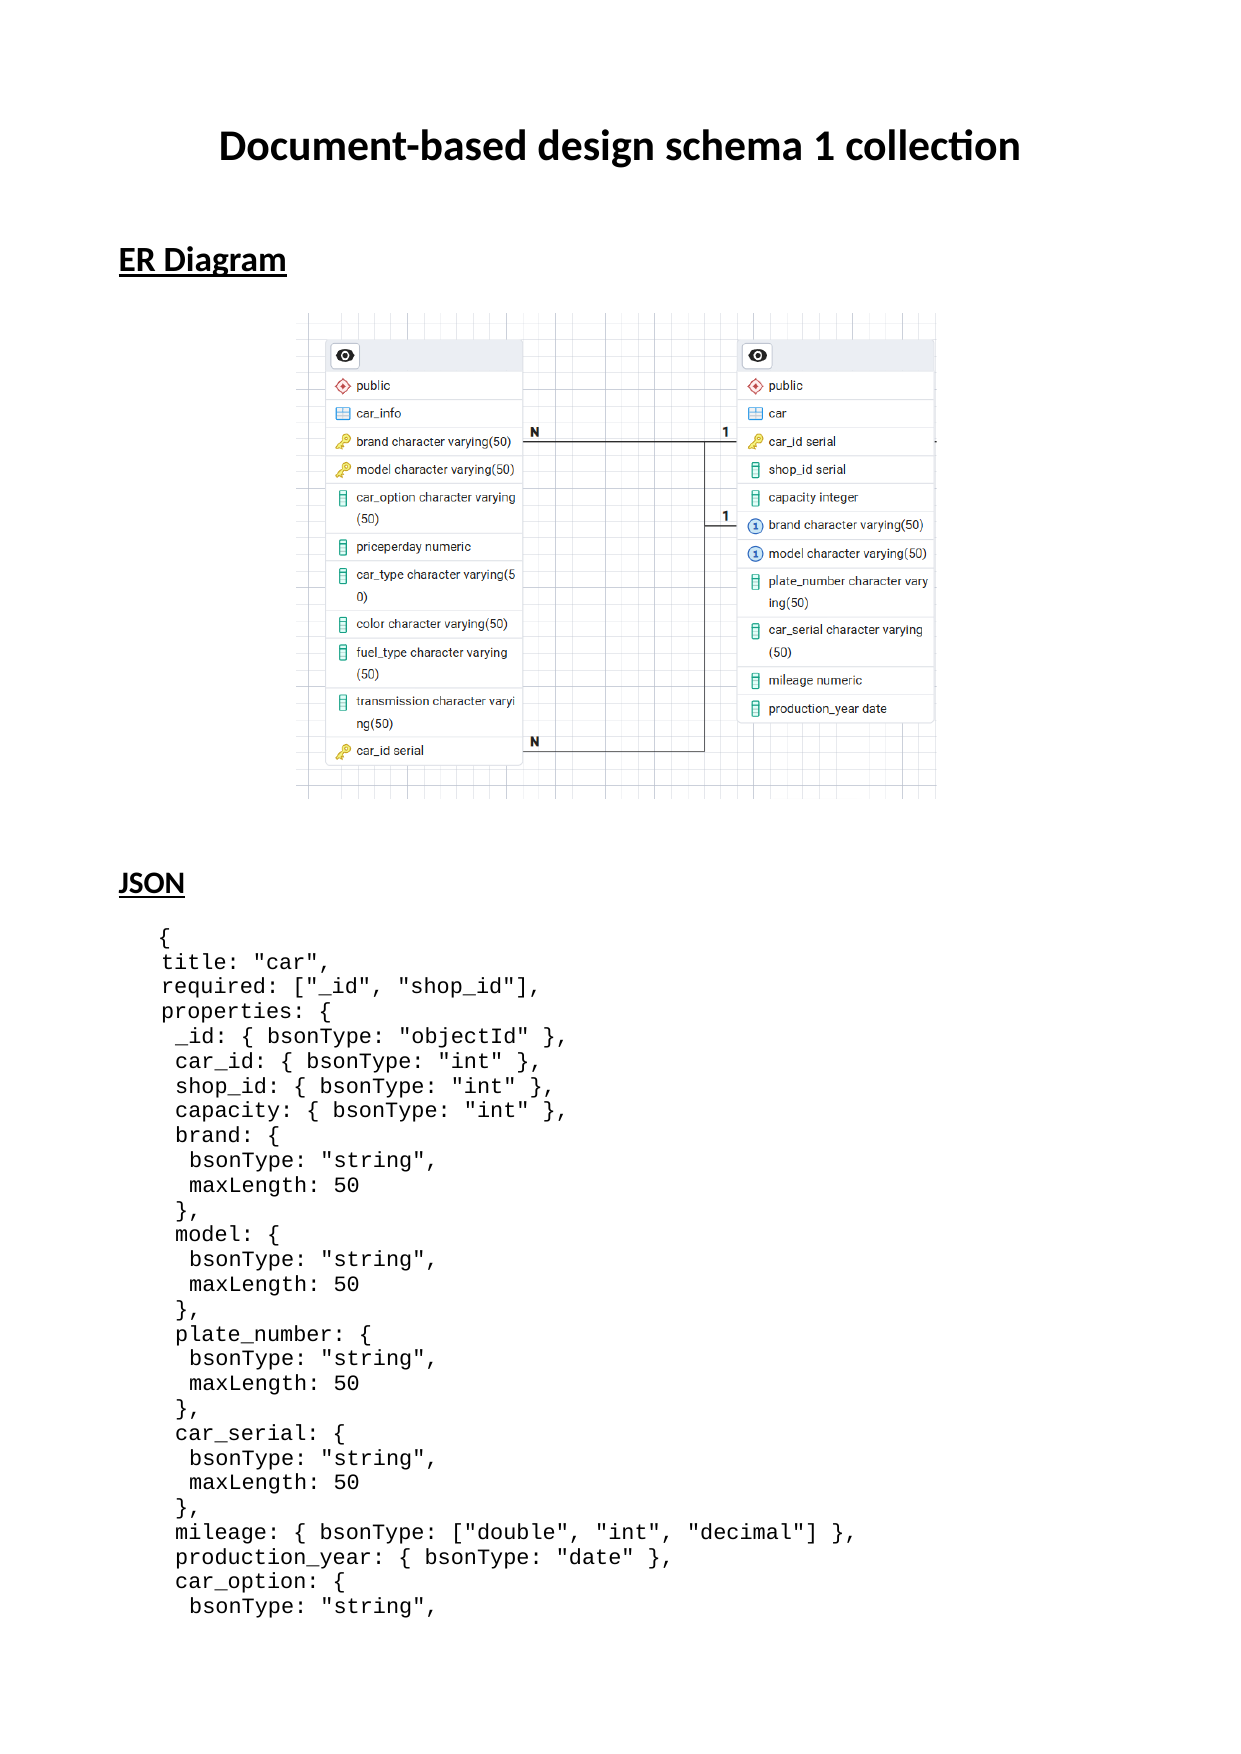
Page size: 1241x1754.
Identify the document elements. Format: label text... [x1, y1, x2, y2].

text { [118, 926, 1122, 951]
text capacity: { bsonType: "int" }, [118, 1099, 1122, 1124]
text }, [118, 1397, 1122, 1422]
text required: ["_id", "shop_id"], [118, 976, 1122, 1000]
text ER Diagram [118, 237, 1122, 281]
text bsonType: "string", [118, 1595, 1122, 1620]
text plate_number: { [118, 1323, 1122, 1347]
text model: { [118, 1223, 1122, 1248]
text brand: { [118, 1124, 1122, 1149]
picture [296, 313, 937, 799]
text car_id: { bsonType: "int" }, [118, 1050, 1122, 1075]
text Document-based design schema 1 collection [118, 118, 1122, 172]
text production_year: { bsonType: "date" }, [118, 1546, 1122, 1571]
text car_option: { [118, 1571, 1122, 1595]
text maxLength: 50 [118, 1372, 1122, 1397]
text maxLength: 50 [118, 1273, 1122, 1298]
text mileage: { bsonType: ["double", "int", "decimal"] }, [118, 1521, 1122, 1546]
text maxLength: 50 [118, 1174, 1122, 1199]
text bsonType: "string", [118, 1347, 1122, 1372]
text _id: { bsonType: "objectId" }, [118, 1025, 1122, 1050]
text }, [118, 1298, 1122, 1323]
text JSON [118, 863, 1122, 901]
text }, [118, 1199, 1122, 1223]
text properties: { [118, 1000, 1122, 1025]
text title: "car", [118, 951, 1122, 976]
text }, [118, 1496, 1122, 1521]
text bsonType: "string", [118, 1248, 1122, 1273]
text car_serial: { [118, 1422, 1122, 1447]
text bsonType: "string", [118, 1149, 1122, 1174]
text bsonType: "string", [118, 1447, 1122, 1471]
text maxLength: 50 [118, 1471, 1122, 1496]
text shop_id: { bsonType: "int" }, [118, 1075, 1122, 1099]
